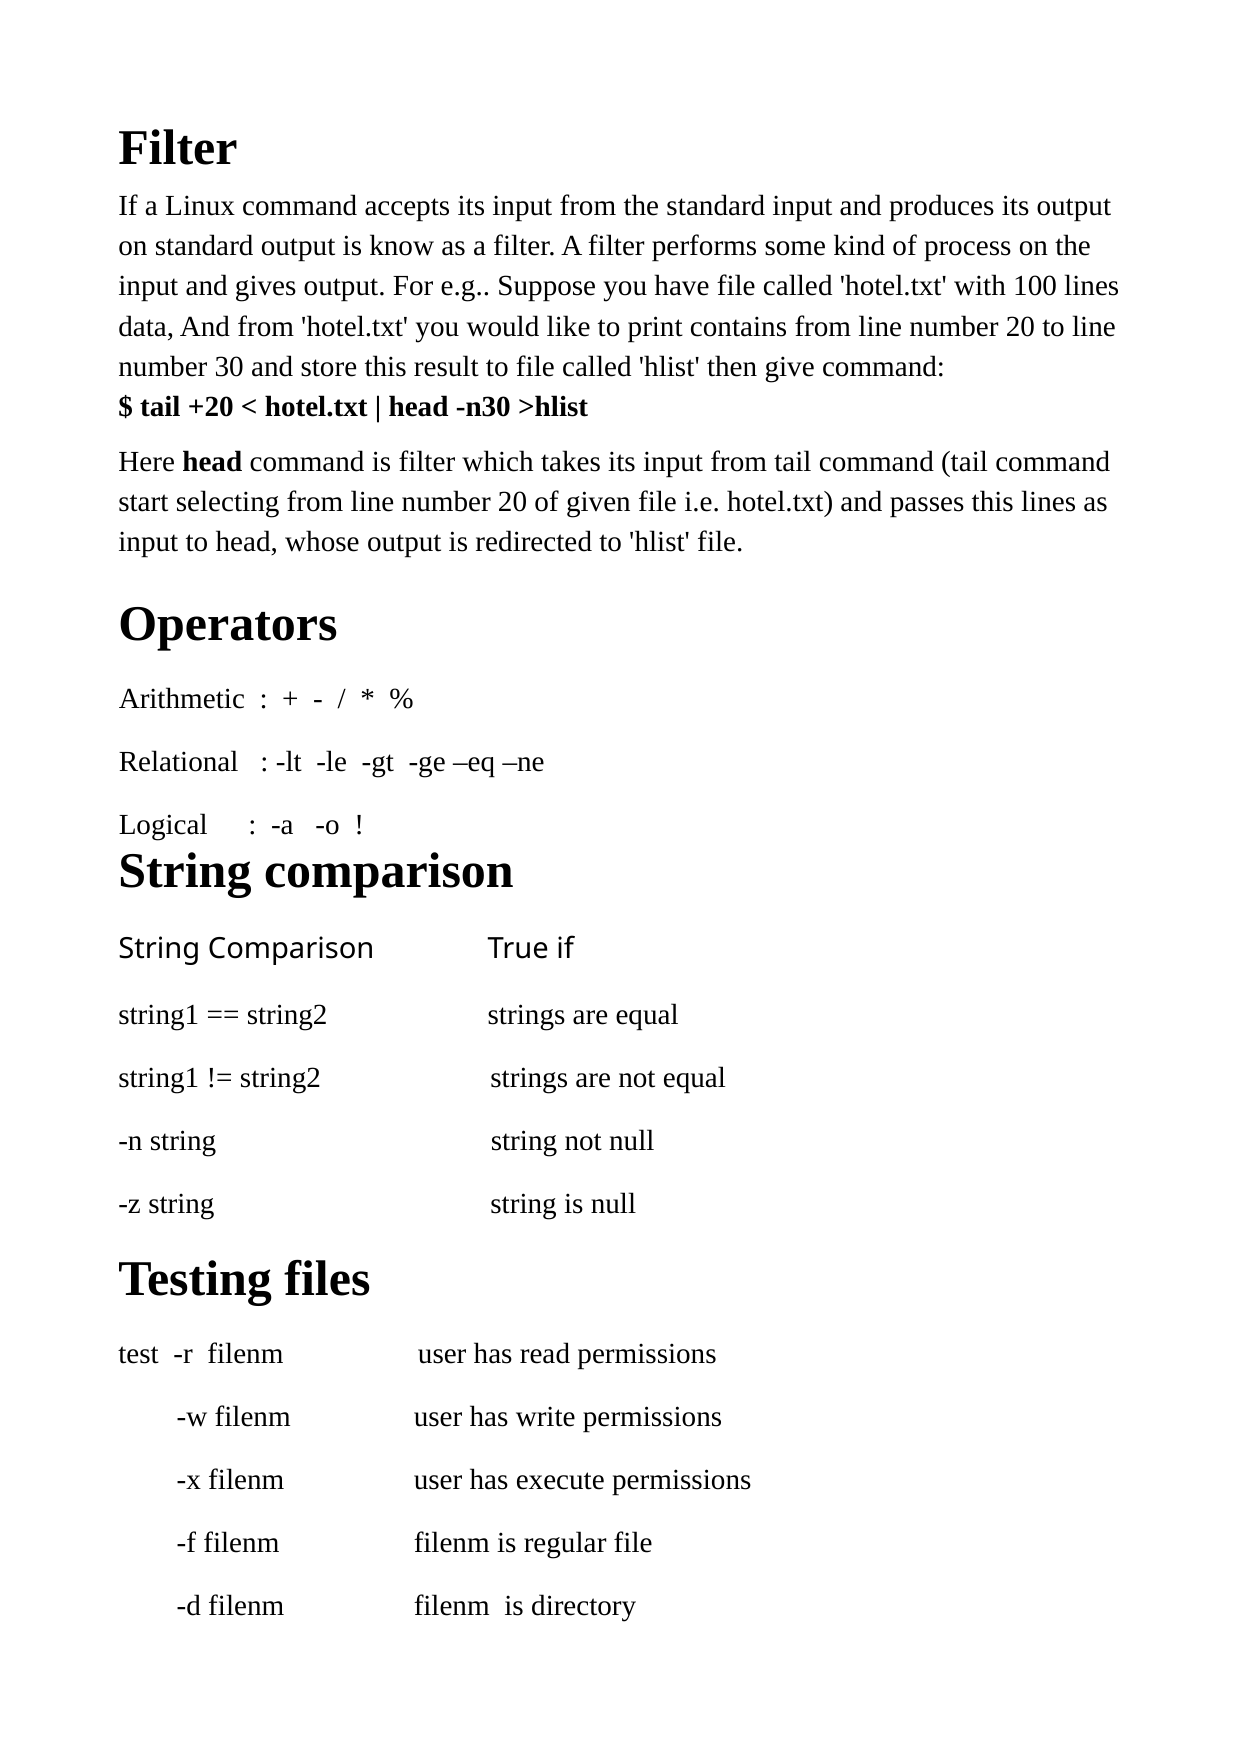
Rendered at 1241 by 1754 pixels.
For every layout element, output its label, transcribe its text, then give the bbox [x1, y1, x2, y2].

text String Comparison True if [118, 928, 1122, 967]
text -f filenm filenm is regular file [118, 1525, 1122, 1558]
text string1 == string2 strings are equal [118, 997, 1122, 1030]
text -w filenm user has write permissions [118, 1399, 1122, 1432]
text Testing files [118, 1249, 1122, 1306]
text string1 != string2 strings are not equal [118, 1060, 1122, 1093]
text String comparison [118, 841, 1122, 898]
text test -r filenm user has read permissions [118, 1336, 1122, 1369]
text Here head command is filter which takes its input from tail command (tail command start selecting from line number 20 of given file i.e. hotel.txt) and passes this lines as input to head, whose output is redirected to 'hlist' file. [118, 444, 1122, 558]
text -d filenm filenm is directory [118, 1588, 1122, 1621]
text -z string string is null [118, 1186, 1122, 1219]
text If a Linux command accepts its input from the standard input and produces its output on standard output is know as a filter. A filter performs some kind of process on the input and gives output. For e.g.. Suppose you have file called 'hotel.txt' with 100 lines data, And from 'hotel.txt' you would like to print contains from line number 20 to line number 30 and store this result to file called 'hlist' then give command: $ tail +20 < hotel.txt | head -n30 >hlist [118, 188, 1122, 423]
text Relational : -lt -le -gt -ge –eq –ne [118, 744, 1122, 778]
text -n string string not null [118, 1123, 1122, 1156]
text Logical : -a -o ! [118, 807, 1122, 841]
text Operators [118, 594, 1122, 652]
text -x filenm user has execute permissions [118, 1462, 1122, 1495]
text Arithmetic : + - / * % [118, 681, 1122, 714]
subtitle Filter [118, 118, 1122, 176]
